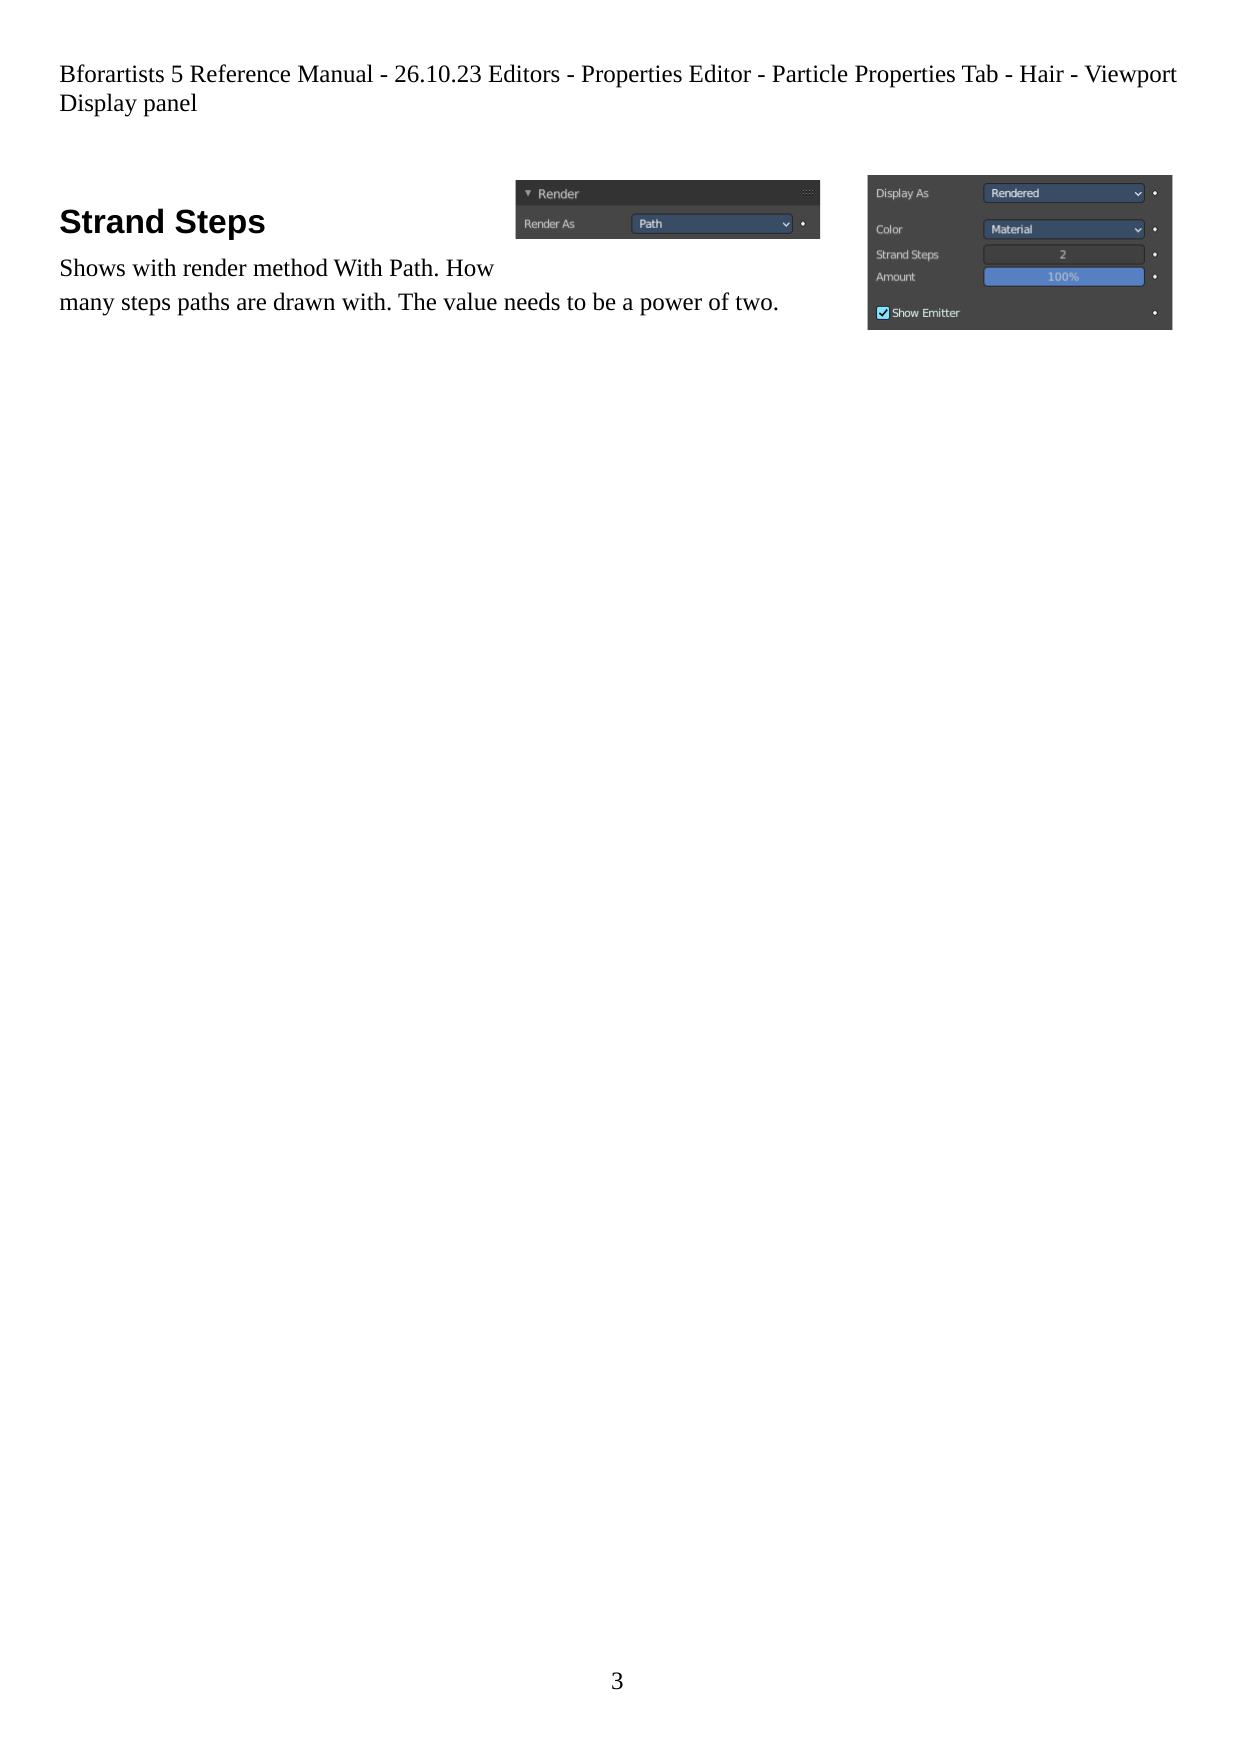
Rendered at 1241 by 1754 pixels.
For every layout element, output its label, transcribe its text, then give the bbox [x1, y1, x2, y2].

text Shows with render method With Path. How many steps paths are drawn with. The value needs to be a power of two. [59, 253, 867, 316]
picture [867, 175, 1173, 330]
subtitle [1173, 202, 1181, 240]
subtitle Strand Steps [59, 202, 867, 240]
picture [515, 180, 821, 239]
